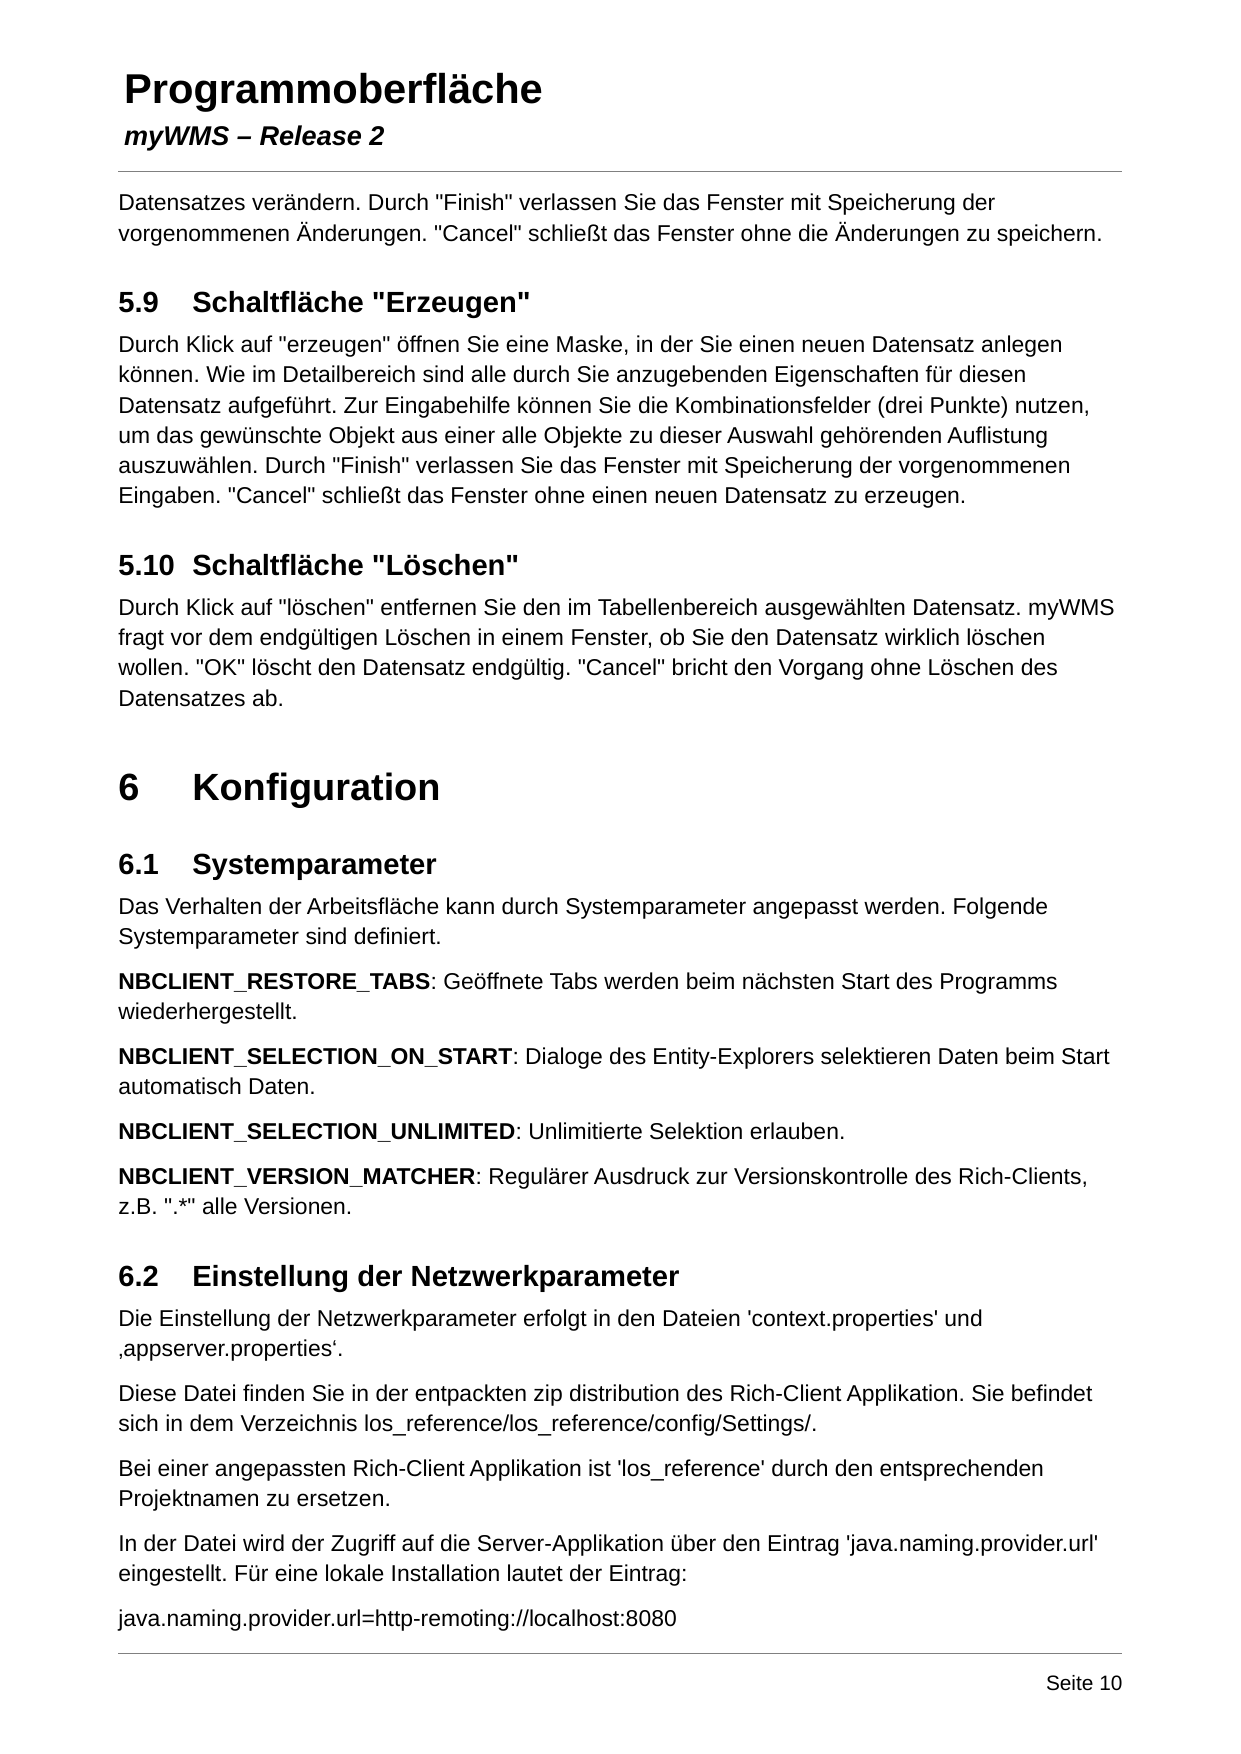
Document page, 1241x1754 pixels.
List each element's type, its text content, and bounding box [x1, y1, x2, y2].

text In der Datei wird der Zugriff auf die Server-Applikation über den Eintrag 'java.naming.provider.url' eingestellt. Für eine lokale Installation lautet der Eintrag: [118, 1529, 1122, 1586]
text Das Verhalten der Arbeitsfläche kann durch Systemparameter angepasst werden. Folgende Systemparameter sind definiert. [118, 893, 1122, 949]
text Durch Klick auf "löschen" entfernen Sie den im Tabellenbereich ausgewählten Datensatz. myWMS fragt vor dem endgültigen Löschen in einem Fenster, ob Sie den Datensatz wirklich löschen wollen. "OK" löscht den Datensatz endgültig. "Cancel" bricht den Vorgang ohne Löschen des Datensatzes ab. [118, 594, 1122, 711]
subtitle Schaltfläche "Löschen" [118, 548, 1122, 581]
text Durch Klick auf "erzeugen" öffnen Sie eine Maske, in der Sie einen neuen Datensatz anlegen können. Wie im Detailbereich sind alle durch Sie anzugebenden Eigenschaften für diesen Datensatz aufgeführt. Zur Eingabehilfe können Sie die Kombinationsfelder (drei Punkte) nutzen, um das gewünschte Objekt aus einer alle Objekte zu dieser Auswahl gehörenden Auflistung auszuwählen. Durch "Finish" verlassen Sie das Fenster mit Speicherung der vorgenommenen Eingaben. "Cancel" schließt das Fenster ohne einen neuen Datensatz zu erzeugen. [118, 331, 1122, 508]
text NBCLIENT_SELECTION_UNLIMITED: Unlimitierte Selektion erlauben. [118, 1118, 1122, 1144]
subtitle Konfiguration [118, 765, 1122, 808]
subtitle Systemparameter [118, 847, 1122, 880]
subtitle Schaltfläche "Erzeugen" [118, 285, 1122, 319]
text Die Einstellung der Netzwerkparameter erfolgt in den Dateien 'context.properties' und ‚appserver.properties‘. [118, 1304, 1122, 1361]
text java.naming.provider.url=http-remoting://localhost:8080 [118, 1604, 1122, 1631]
text NBCLIENT_VERSION_MATCHER: Regulärer Ausdruck zur Versionskontrolle des Rich-Clients, z.B. ".*" alle Versionen. [118, 1163, 1122, 1219]
text NBCLIENT_RESTORE_TABS: Geöffnete Tabs werden beim nächsten Start des Programms wiederhergestellt. [118, 968, 1122, 1024]
text Datensatzes verändern. Durch "Finish" verlassen Sie das Fenster mit Speicherung der vorgenommenen Änderungen. "Cancel" schließt das Fenster ohne die Änderungen zu speichern. [118, 189, 1122, 246]
text NBCLIENT_SELECTION_ON_START: Dialoge des Entity-Explorers selektieren Daten beim Start automatisch Daten. [118, 1043, 1122, 1099]
subtitle Einstellung der Netzwerkparameter [118, 1258, 1122, 1292]
text Bei einer angepassten Rich-Client Applikation ist 'los_reference' durch den entsprechenden Projektnamen zu ersetzen. [118, 1454, 1122, 1511]
text Diese Datei finden Sie in der entpackten zip distribution des Rich-Client Applikation. Sie befindet sich in dem Verzeichnis los_reference/los_reference/config/Settings/. [118, 1379, 1122, 1436]
